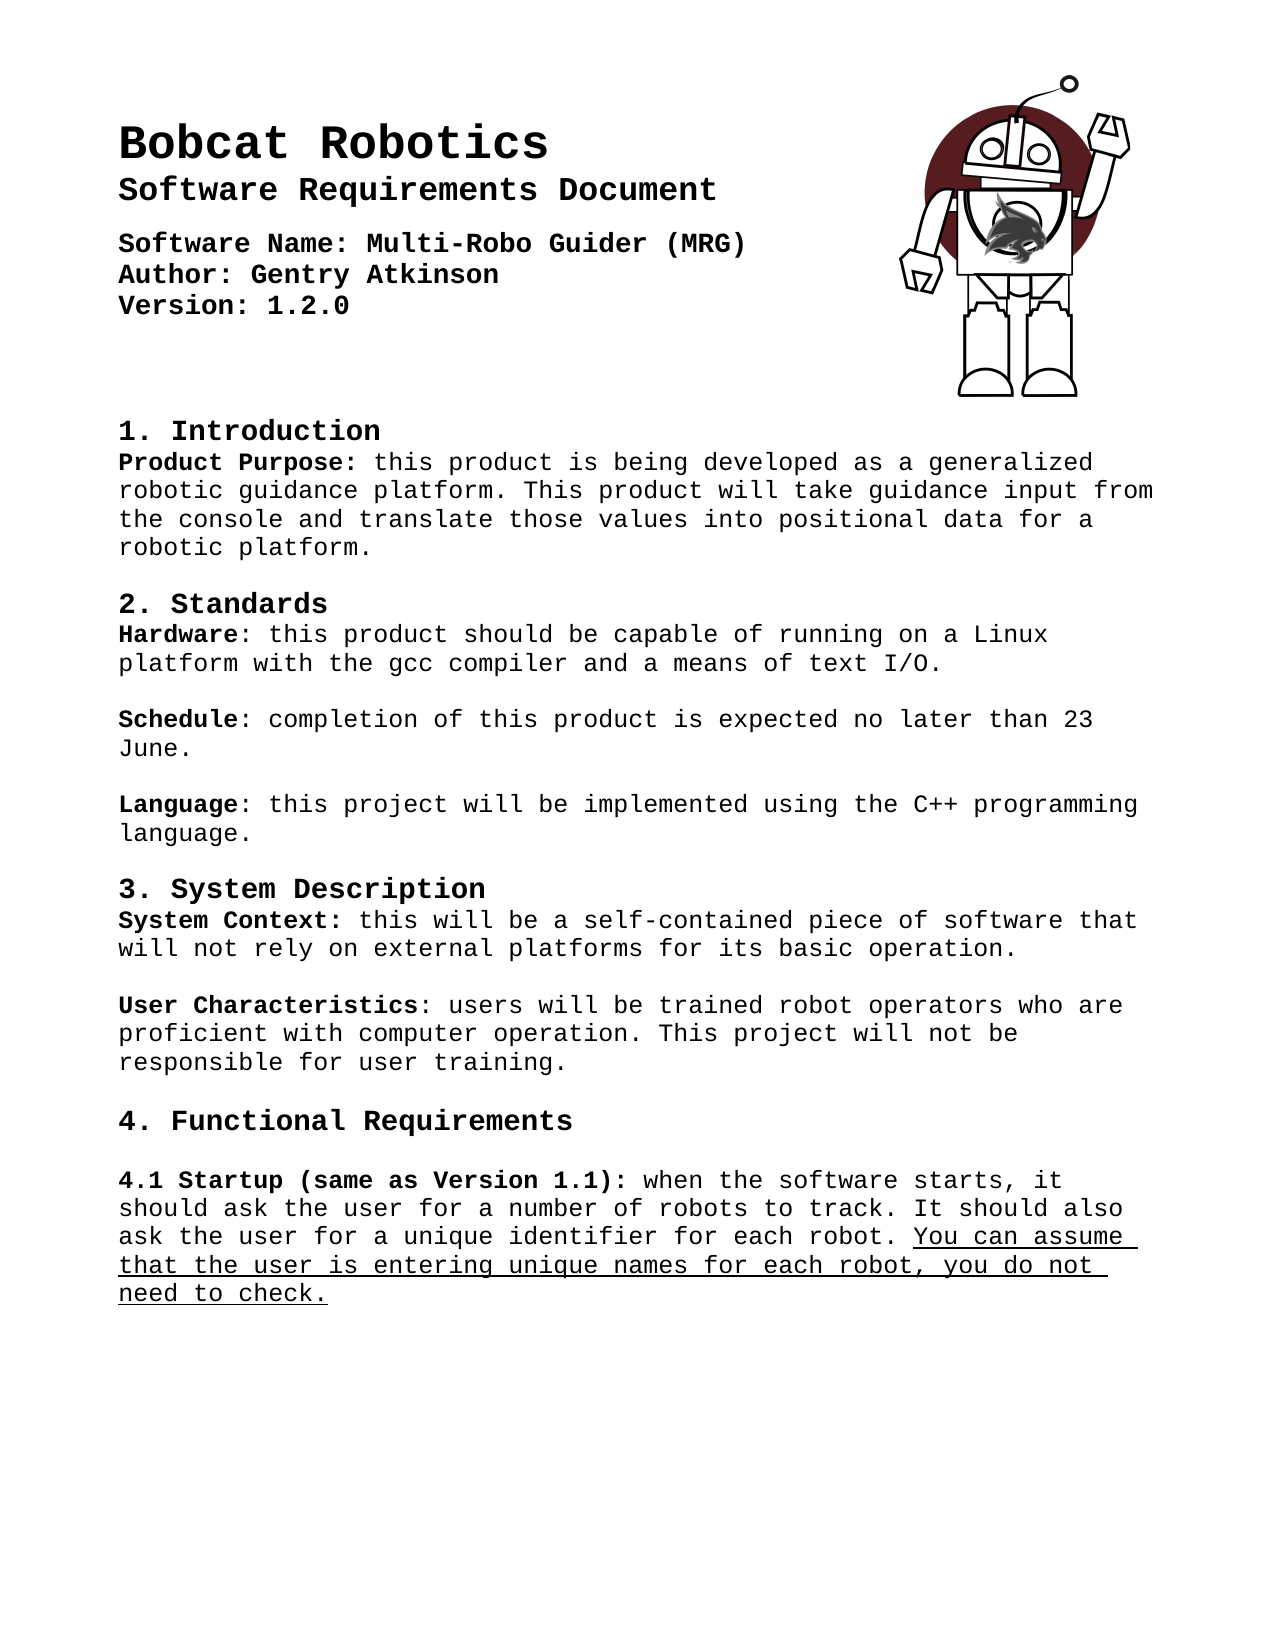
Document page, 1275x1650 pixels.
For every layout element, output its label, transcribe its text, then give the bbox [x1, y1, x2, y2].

text Software Name: Multi-Robo Guider (MRG) Author: Gentry Atkinson Version: 1.2.0 [118, 210, 899, 323]
text 1. Introduction [118, 417, 1157, 449]
text Hardware: this product should be capable of running on a Linux platform with the gcc compiler and a means of text I/O. [118, 622, 1157, 678]
text Product Purpose: this product is being developed as a generalized robotic guidance platform. This product will take guidance input from the console and translate those values into positional data for a robotic platform. [118, 449, 1157, 563]
text Schedule: completion of this product is expected no later than 23 June. [118, 707, 1157, 763]
text 4. Functional Requirements [118, 1106, 1157, 1139]
text 4.1 Startup (same as Version 1.1): when the software starts, it should ask the user for a number of robots to track. It should also ask the user for a unique identifier for each robot. You can assume that the user is entering unique names for each robot, you do not need to check. [118, 1167, 1157, 1309]
text 2. Standards [118, 589, 1157, 622]
text User Characteristics: users will be trained robot operators who are proficient with computer operation. This project will not be responsible for user training. [118, 992, 1157, 1077]
text [1131, 210, 1157, 323]
text [1131, 118, 1157, 210]
text 3. System Description [118, 874, 1157, 907]
text Language: this project will be implemented using the C++ programming language. [118, 792, 1157, 848]
picture [899, 75, 1131, 397]
text Bobcat Robotics Software Requirements Document [118, 118, 899, 210]
text System Context: this will be a self-contained piece of software that will not rely on external platforms for its basic operation. [118, 907, 1157, 964]
